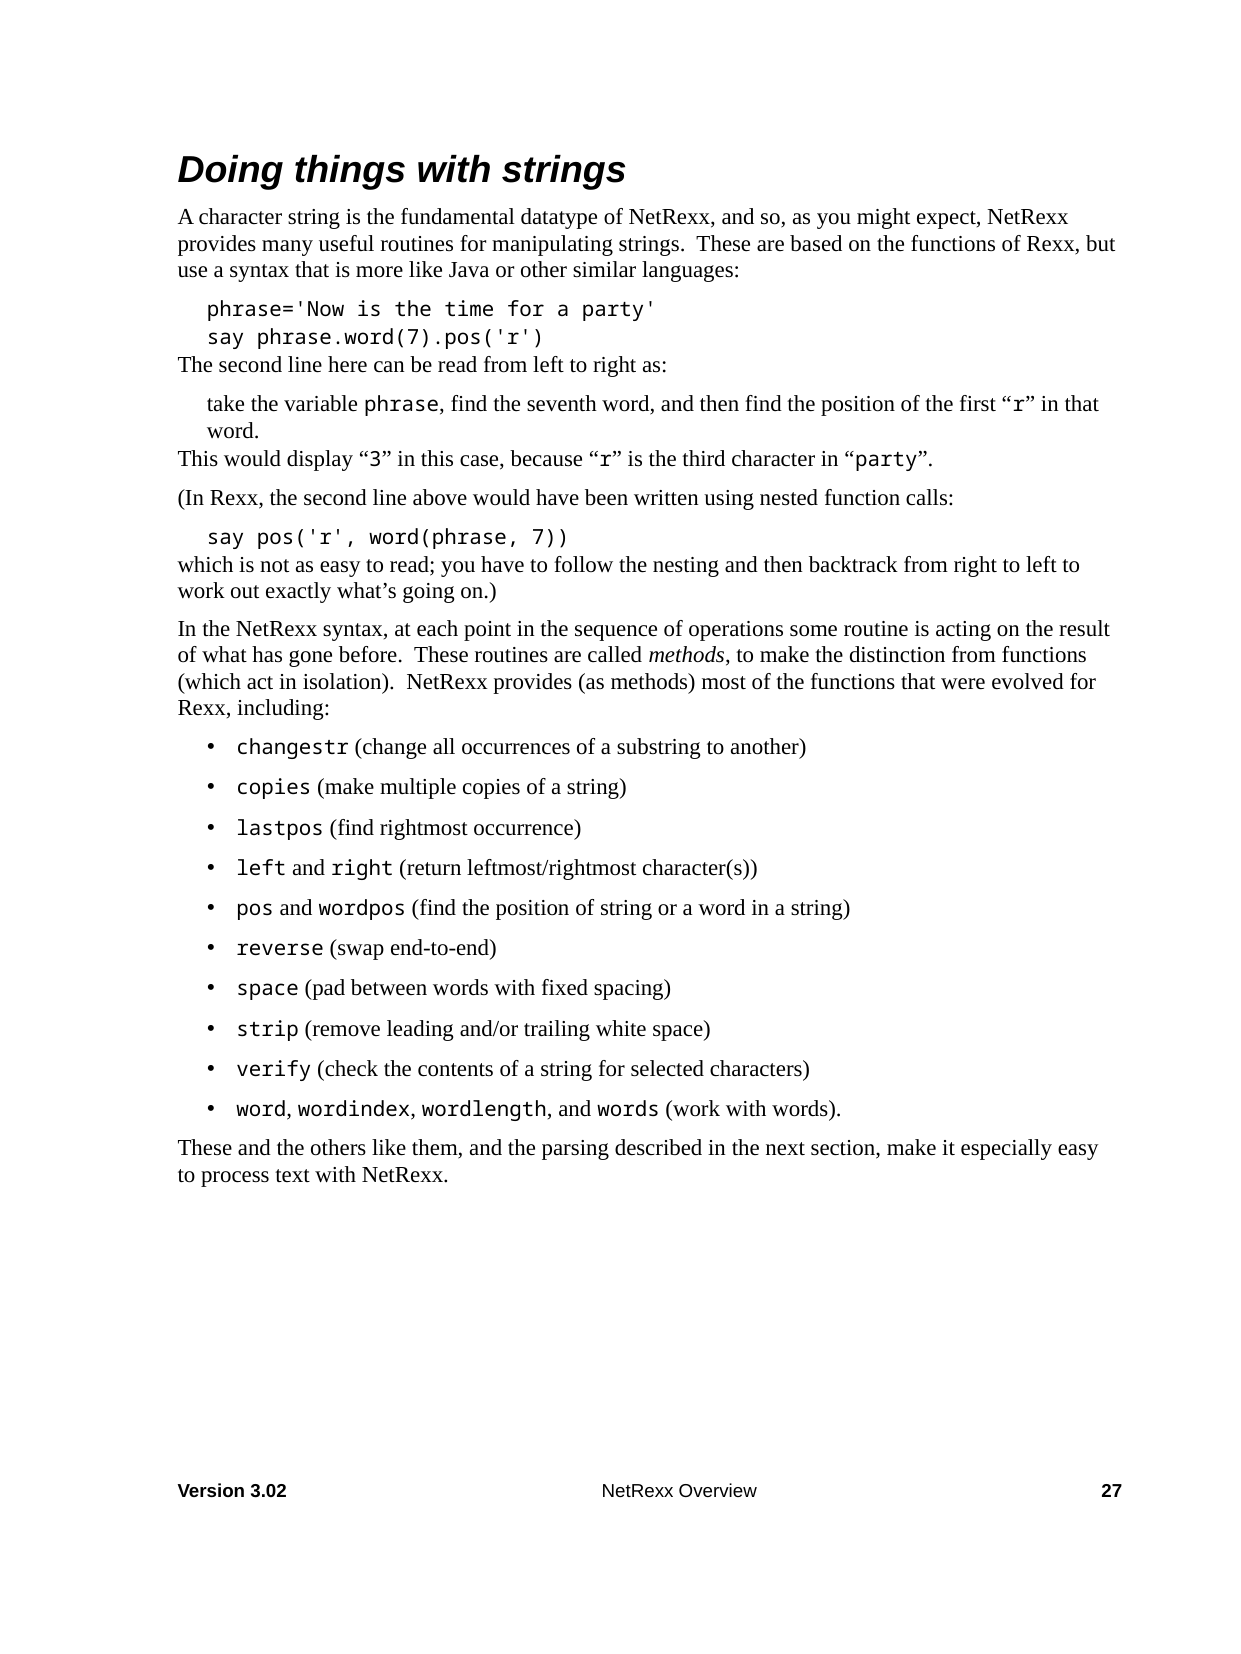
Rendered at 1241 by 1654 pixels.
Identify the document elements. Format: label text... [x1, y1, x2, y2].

list pos and wordpos (find the position of string or a word in a string) [207, 893, 1122, 922]
list reverse (swap end-to-end) [207, 933, 1122, 962]
text These and the others like them, and the parsing described in the next section, make it especially easy to process text with NetRexx. [177, 1134, 1122, 1187]
list verify (check the contents of a string for selected characters) [207, 1054, 1122, 1082]
list lastpos (find rightmost occurrence) [207, 813, 1122, 841]
list left and right (return leftmost/rightmost character(s)) [207, 853, 1122, 881]
text take the variable phrase, find the seventh word, and then find the position of the first “r” in that word. [207, 389, 1122, 444]
list space (pad between words with fixed spacing) [207, 973, 1122, 1002]
list copies (make multiple copies of a string) [207, 772, 1122, 801]
text which is not as easy to read; you have to follow the nesting and then backtrack from right to left to work out exactly what’s going on.) [177, 551, 1122, 603]
text say pos('r', word(phrase, 7)) [207, 522, 1122, 551]
subtitle Doing things with strings [177, 148, 1122, 191]
text The second line here can be read from left to right as: [177, 351, 1122, 377]
text phrase='Now is the time for a party' say phrase.word(7).pos('r') [207, 294, 1122, 351]
text This would display “3” in this case, because “r” is the third character in “party”. [177, 444, 1122, 472]
text (In Rexx, the second line above would have been written using nested function calls: [177, 484, 1122, 510]
text A character string is the fundamental datatype of NetRexx, and so, as you might expect, NetRexx provides many useful routines for manipulating strings. These are based on the functions of Rexx, but use a syntax that is more like Java or other similar languages: [177, 203, 1122, 282]
list word, wordindex, wordlength, and words (work with words). [207, 1094, 1122, 1123]
text In the NetRexx syntax, at each point in the sequence of operations some routine is acting on the result of what has gone before. These routines are called methods, to make the distinction from functions (which act in isolation). NetRexx provides (as methods) most of the functions that were evolved for Rexx, including: [177, 615, 1122, 721]
list changestr (change all occurrences of a substring to another) [207, 732, 1122, 761]
list strip (remove leading and/or trailing white space) [207, 1014, 1122, 1042]
